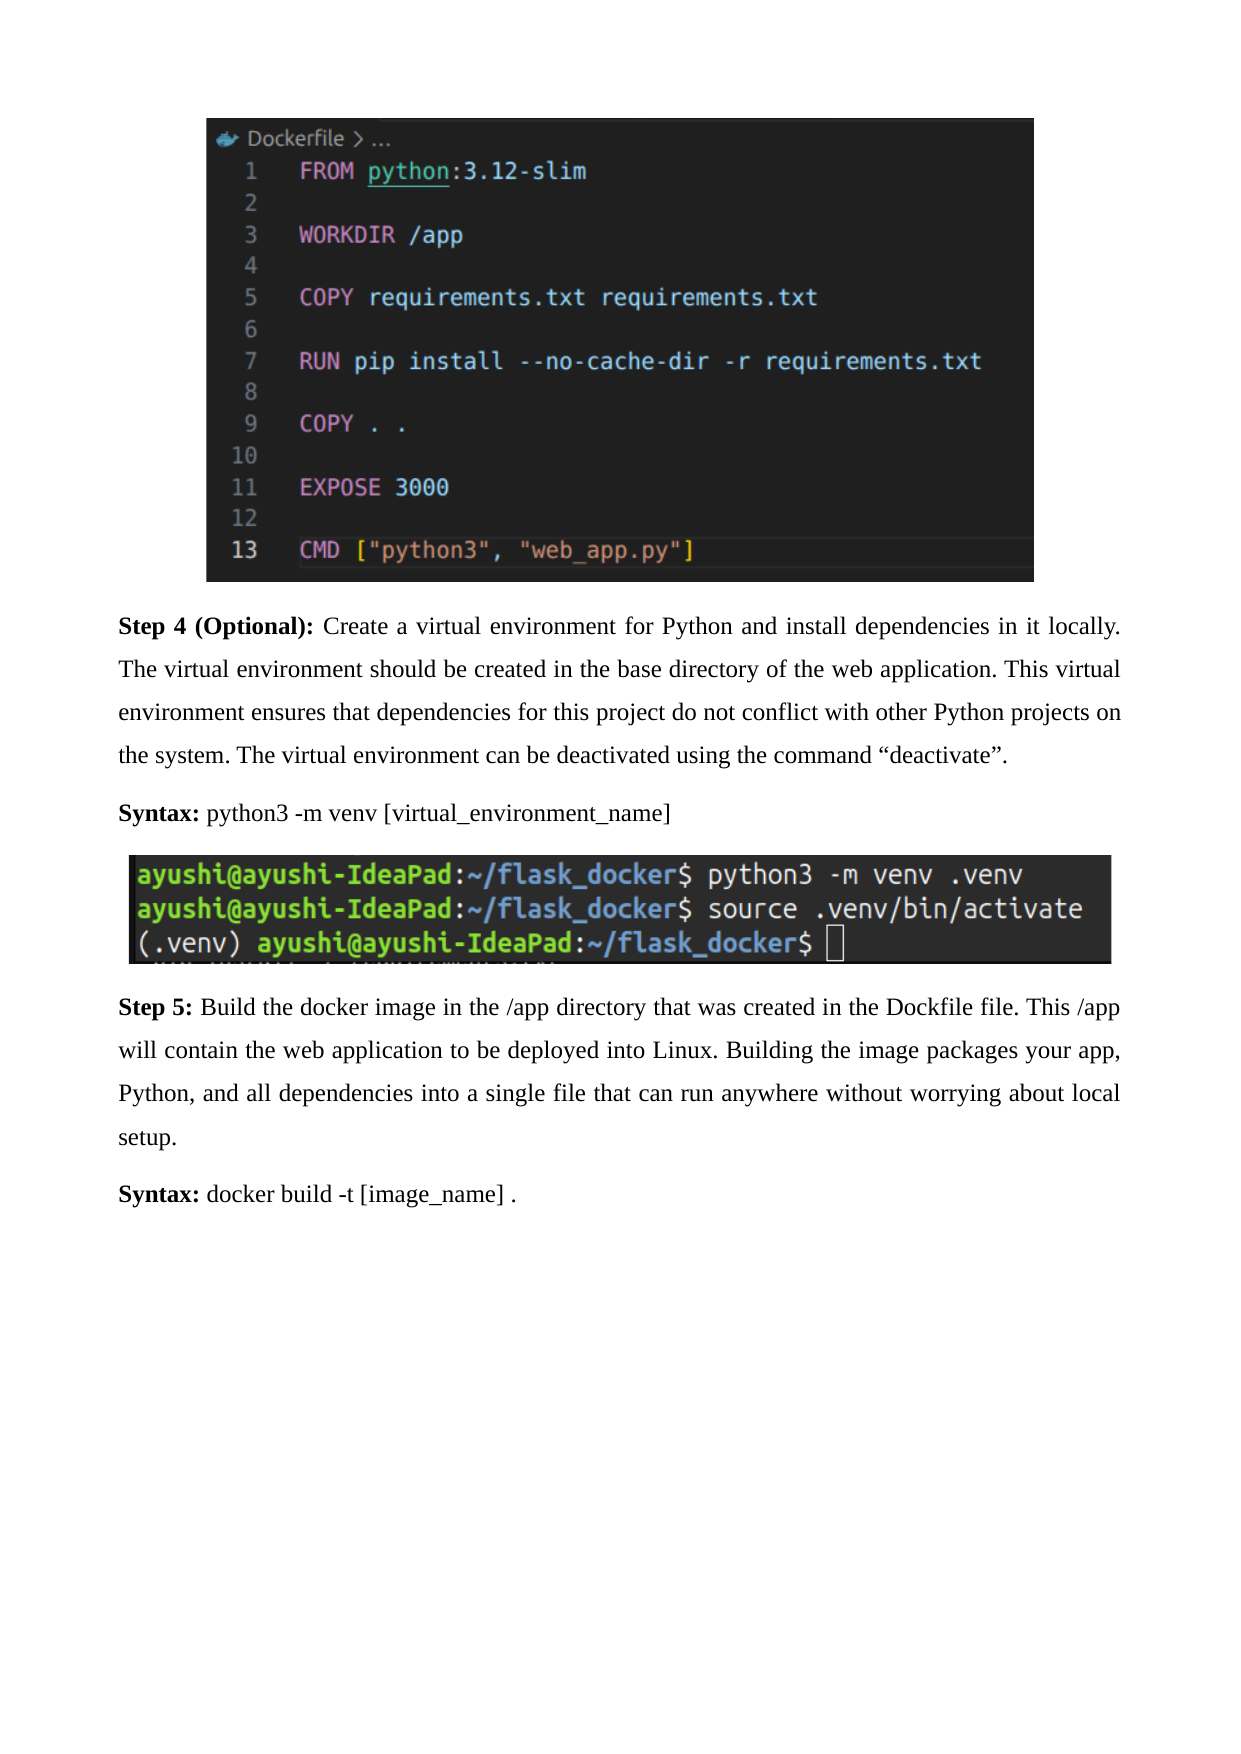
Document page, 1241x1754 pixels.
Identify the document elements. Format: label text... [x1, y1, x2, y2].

text Syntax: python3 -m venv [virtual_environment_name] [118, 798, 1122, 827]
text Syntax: docker build -t [image_name] . [118, 1179, 1122, 1208]
text Step 5: Build the docker image in the /app directory that was created in the Dockfile file. This /app will contain the web application to be deployed into Linux. Building the image packages your app, Python, and all dependencies into a single file that can run anywhere without worrying about local setup. [118, 992, 1122, 1150]
text Step 4 (Optional): Create a virtual environment for Python and install dependencies in it locally. The virtual environment should be created in the base directory of the web application. This virtual environment ensures that dependencies for this project do not conflict with other Python projects on the system. The virtual environment can be deactivated using the command “deactivate”. [118, 611, 1122, 769]
